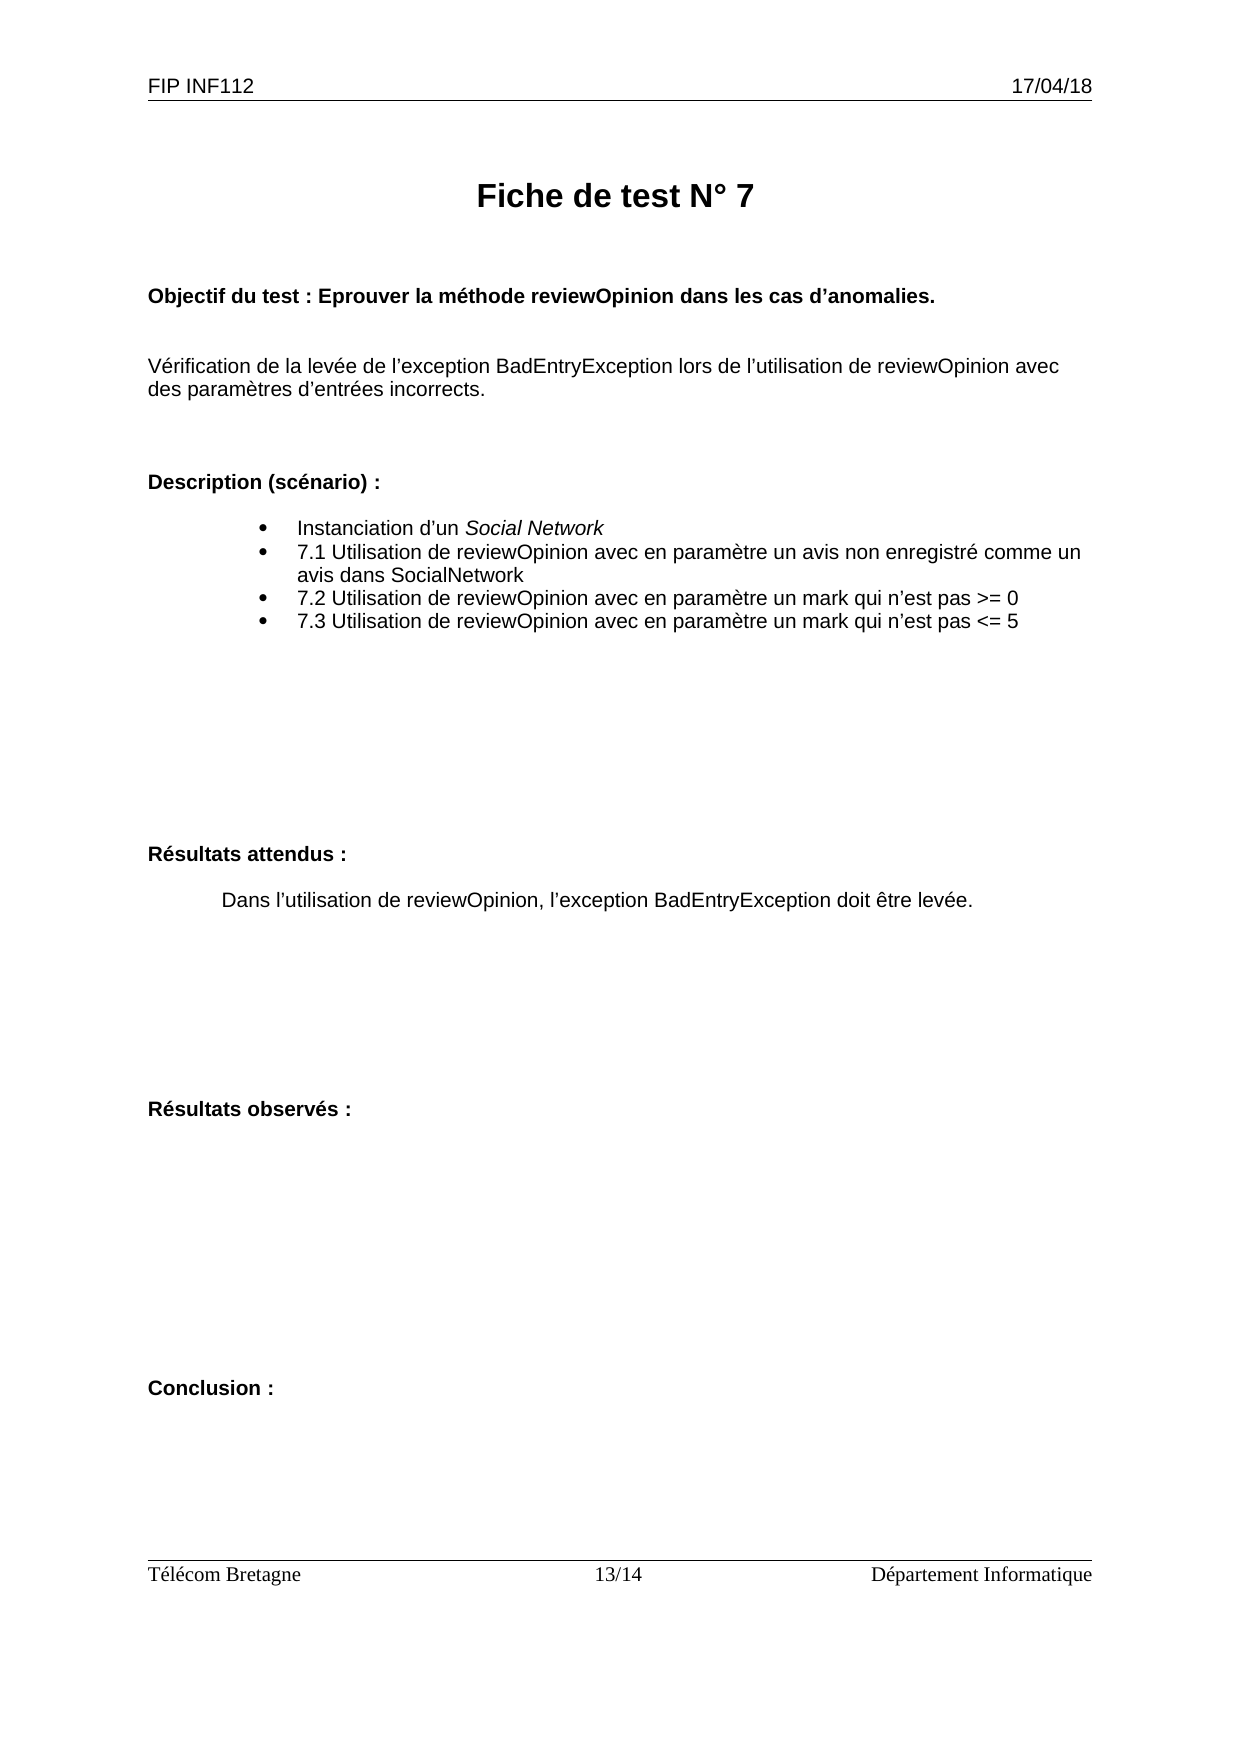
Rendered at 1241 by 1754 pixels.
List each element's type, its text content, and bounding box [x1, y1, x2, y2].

text Objectif du test : Eprouver la méthode reviewOpinion dans les cas d’anomalies. [148, 284, 1092, 308]
text Dans l’utilisation de reviewOpinion, l’exception BadEntryException doit être levée. [148, 889, 1092, 912]
subtitle Conclusion : [148, 1377, 1092, 1400]
text Description (scénario) : [148, 470, 1092, 494]
text Résultats observés : [148, 1098, 1092, 1121]
text Résultats attendus : [148, 842, 1092, 866]
list 7.3 Utilisation de reviewOpinion avec en paramètre un mark qui n’est pas <= 5 [259, 610, 1092, 633]
title Fiche de test N° 7 [148, 177, 1092, 214]
list Instanciation d’un Social Network [259, 517, 1092, 540]
text Vérification de la levée de l’exception BadEntryException lors de l’utilisation de reviewOpinion avec des paramètres d’entrées incorrects. [148, 354, 1092, 401]
list 7.2 Utilisation de reviewOpinion avec en paramètre un mark qui n’est pas >= 0 [259, 587, 1092, 610]
list 7.1 Utilisation de reviewOpinion avec en paramètre un avis non enregistré comme un avis dans SocialNetwork [259, 540, 1092, 587]
